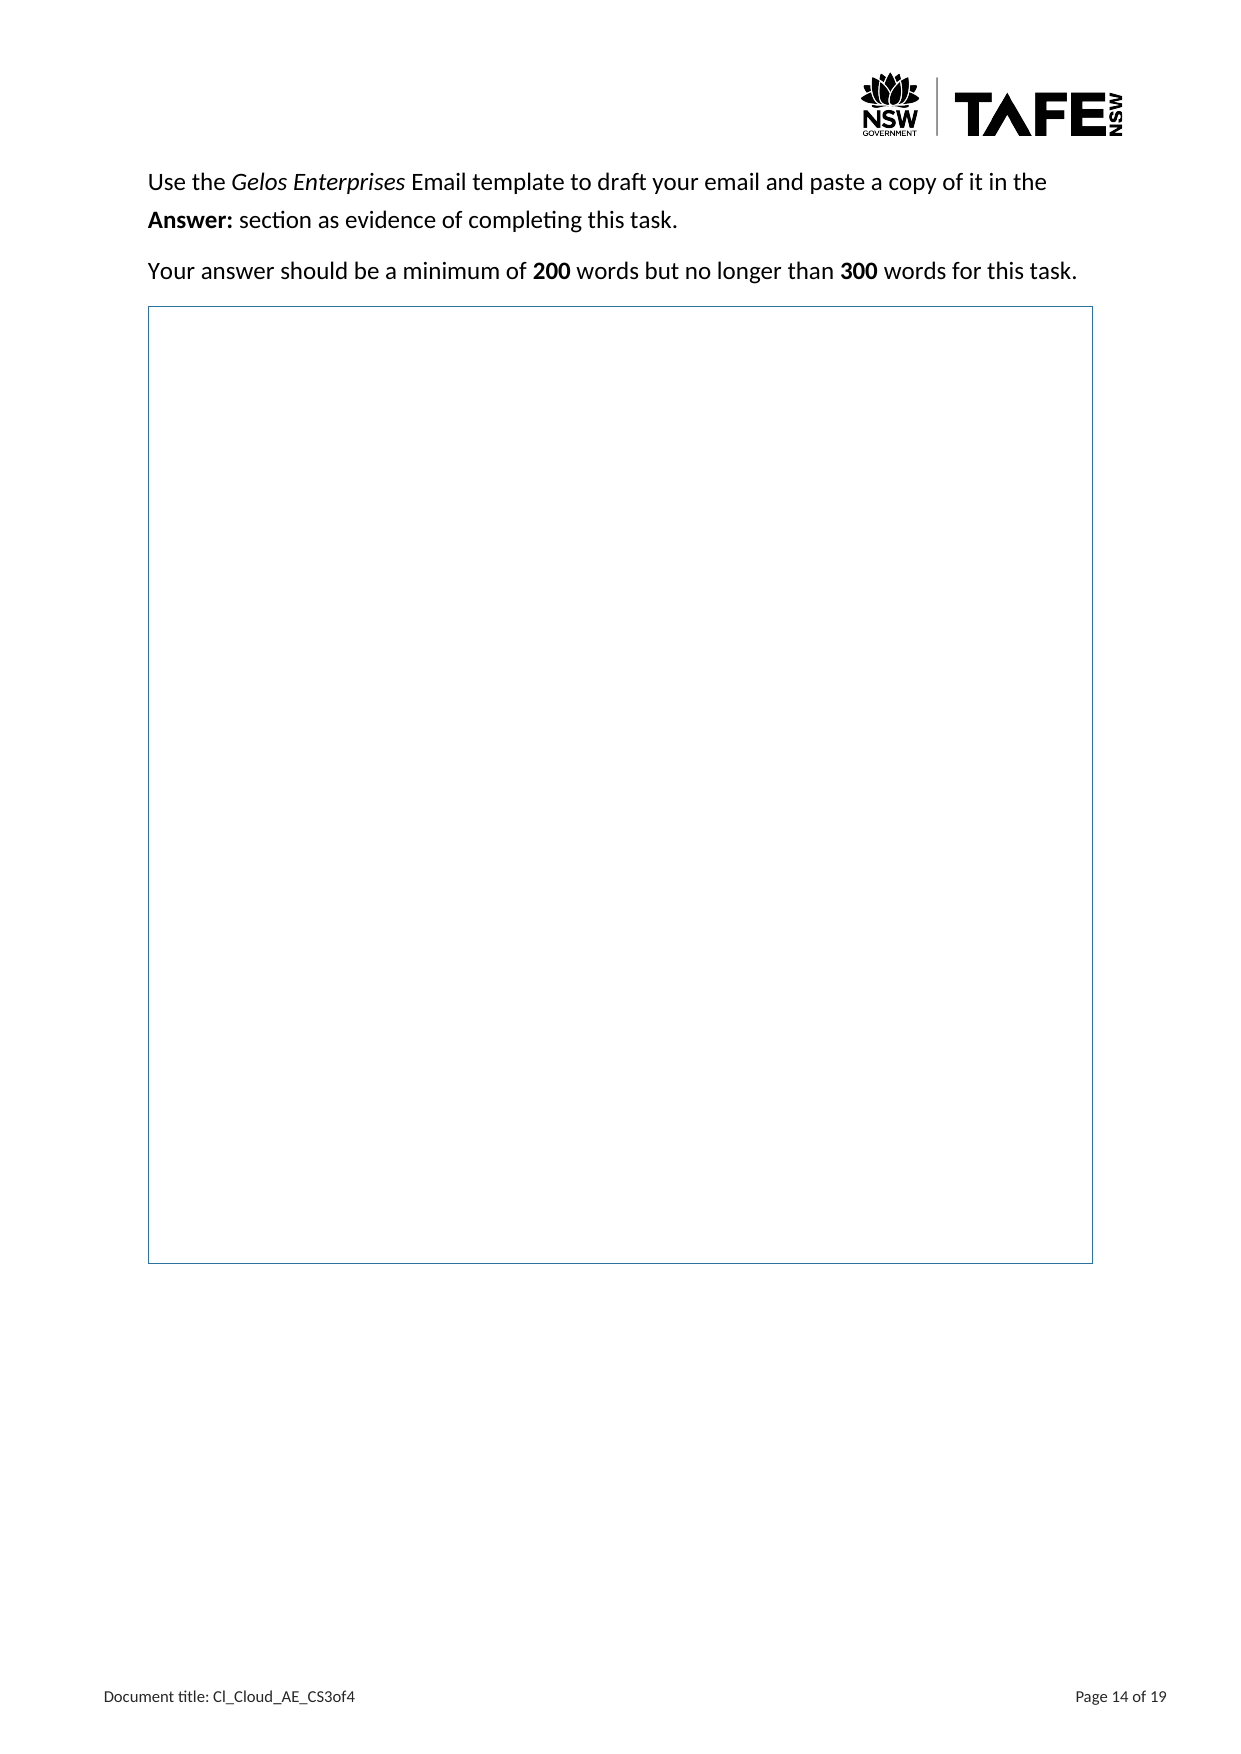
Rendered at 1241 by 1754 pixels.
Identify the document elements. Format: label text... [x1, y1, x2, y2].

table_header [149, 307, 1092, 1263]
text Use the Gelos Enterprises Email template to draft your email and paste a copy of it in the Answer: section as evidence of completing this task. [148, 167, 1092, 235]
picture [861, 71, 1123, 137]
text Your answer should be a minimum of 200 words but no longer than 300 words for this task. [148, 255, 1092, 286]
